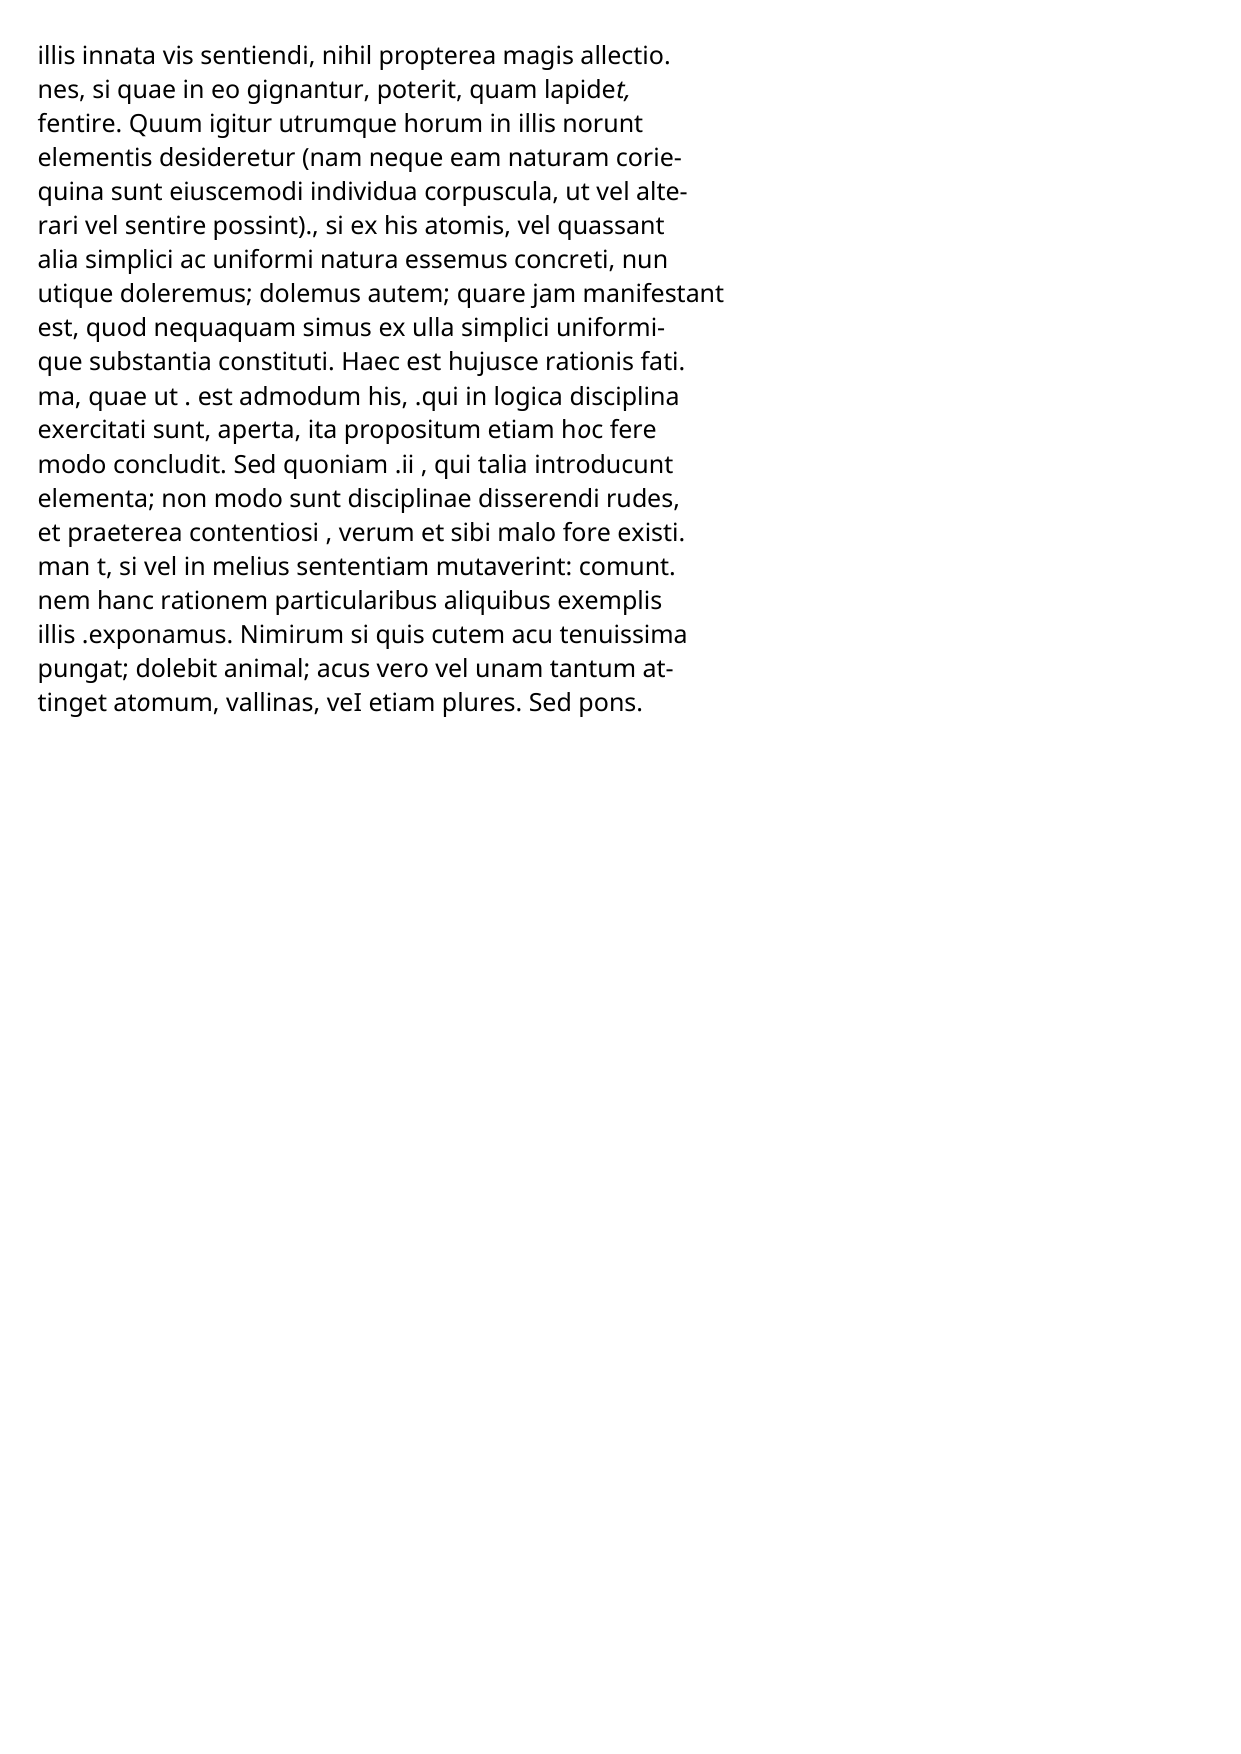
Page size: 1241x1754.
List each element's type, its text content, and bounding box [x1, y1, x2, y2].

text illis innata vis sentiendi, nihil propterea magis allectio. nes, si quae in eo gignantur, poterit, quam lapidet, fentire. Quum igitur utrumque horum in illis norunt elementis desideretur (nam neque eam naturam corie- quina sunt eiuscemodi individua corpuscula, ut vel alte- rari vel sentire possint)., si ex his atomis, vel quassant alia simplici ac uniformi natura essemus concreti, nun utique doleremus; dolemus autem; quare jam manifestant est, quod nequaquam simus ex ulla simplici uniformi- que substantia constituti. Haec est hujusce rationis fati. ma, quae ut . est admodum his, .qui in logica disciplina exercitati sunt, aperta, ita propositum etiam hoc fere modo concludit. Sed quoniam .ii , qui talia introducunt elementa; non modo sunt disciplinae disserendi rudes, et praeterea contentiosi , verum et sibi malo fore existi. man t, si vel in melius sententiam mutaverint: comunt. nem hanc rationem particularibus aliquibus exemplis illis .exponamus. Nimirum si quis cutem acu tenuissima pungat; dolebit animal; acus vero vel unam tantum at- tinget atomum, vallinas, veI etiam plures. Sed pons. [37, 37, 1203, 719]
